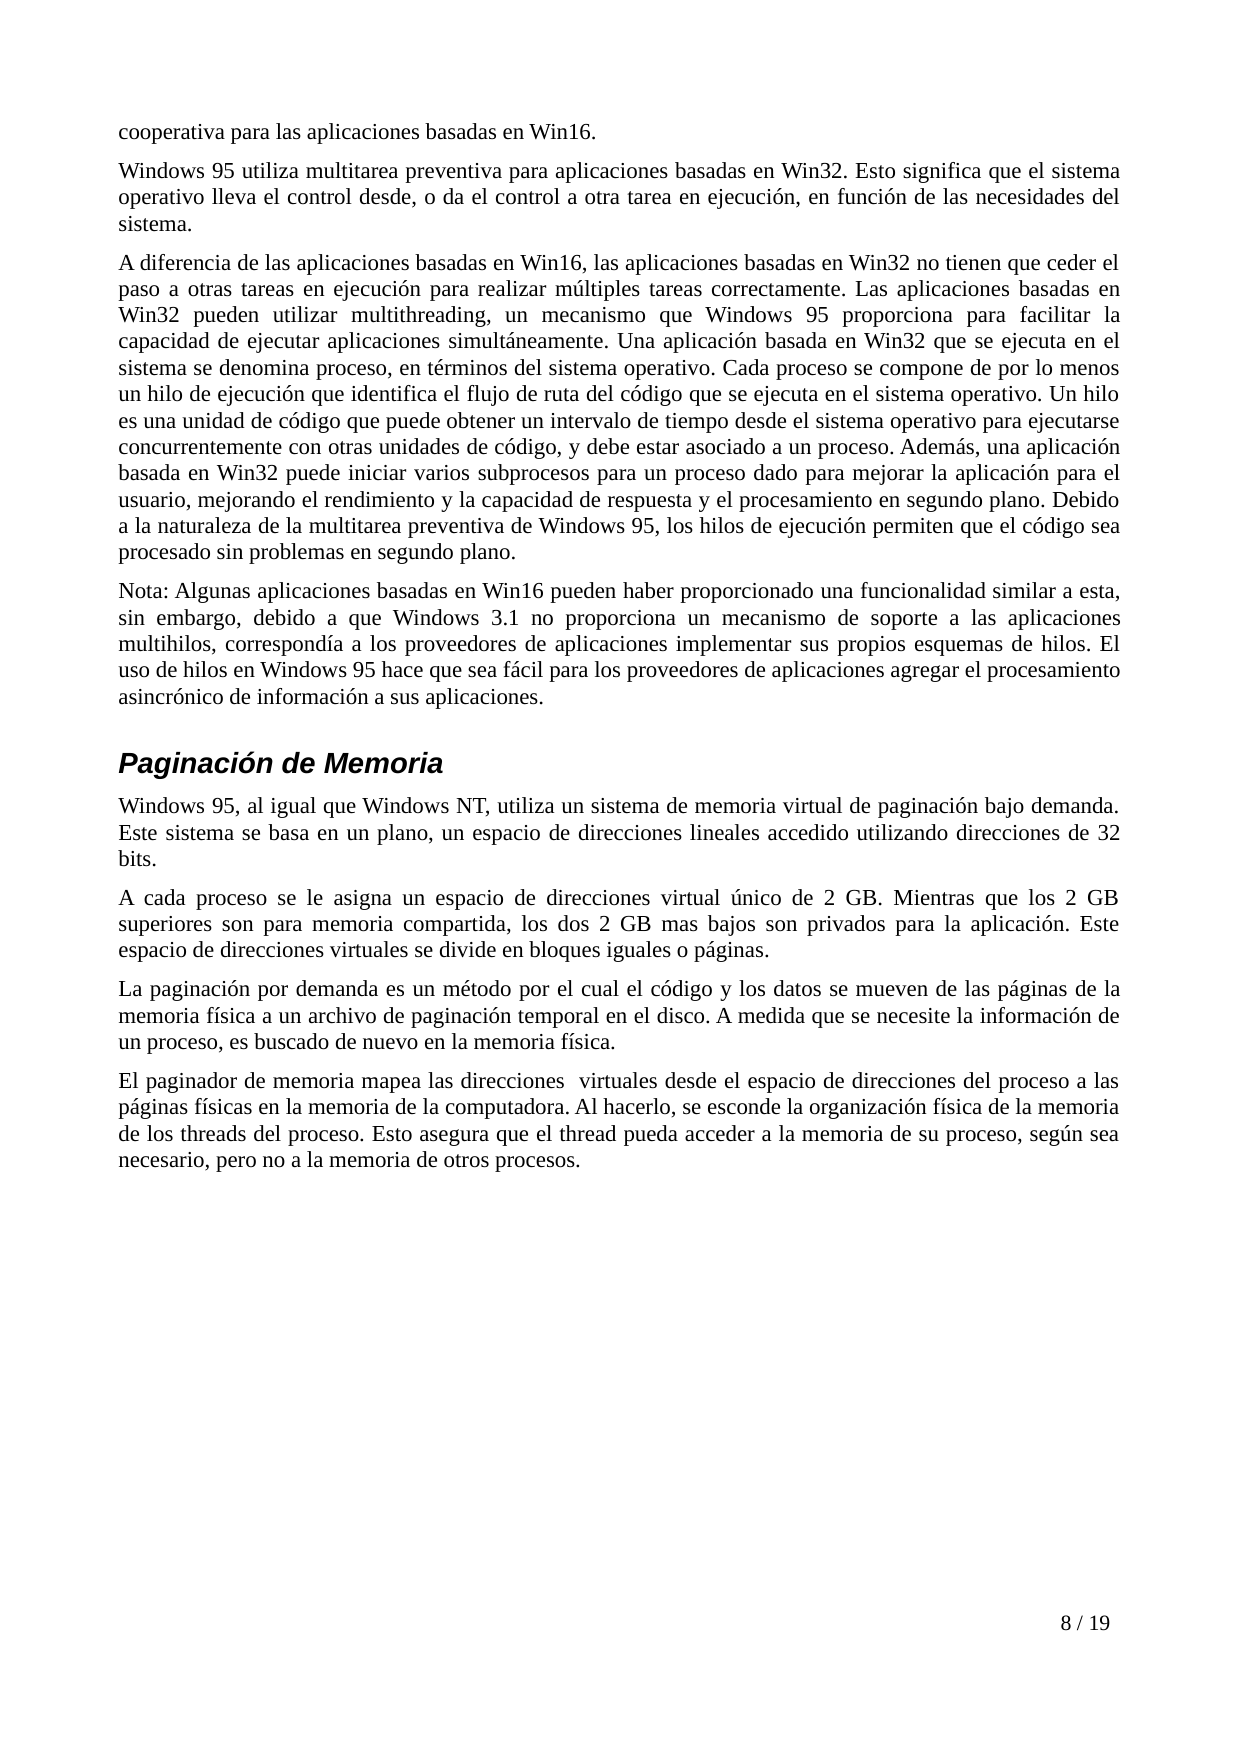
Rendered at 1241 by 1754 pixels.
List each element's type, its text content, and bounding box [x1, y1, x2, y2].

subtitle Paginación de Memoria [118, 746, 1122, 780]
text El paginador de memoria mapea las direcciones virtuales desde el espacio de direcciones del proceso a las páginas físicas en la memoria de la computadora. Al hacerlo, se esconde la organización física de la memoria de los threads del proceso. Esto asegura que el thread pueda acceder a la memoria de su proceso, según sea necesario, pero no a la memoria de otros procesos. [118, 1067, 1122, 1172]
text A diferencia de las aplicaciones basadas en Win16, las aplicaciones basadas en Win32 no tienen que ceder el paso a otras tareas en ejecución para realizar múltiples tareas correctamente. Las aplicaciones basadas en Win32 pueden utilizar multithreading, un mecanismo que Windows 95 proporciona para facilitar la capacidad de ejecutar aplicaciones simultáneamente. Una aplicación basada en Win32 que se ejecuta en el sistema se denomina proceso, en términos del sistema operativo. Cada proceso se compone de por lo menos un hilo de ejecución que identifica el flujo de ruta del código que se ejecuta en el sistema operativo. Un hilo es una unidad de código que puede obtener un intervalo de tiempo desde el sistema operativo para ejecutarse concurrentemente con otras unidades de código, y debe estar asociado a un proceso. Además, una aplicación basada en Win32 puede iniciar varios subprocesos para un proceso dado para mejorar la aplicación para el usuario, mejorando el rendimiento y la capacidad de respuesta y el procesamiento en segundo plano. Debido a la naturaleza de la multitarea preventiva de Windows 95, los hilos de ejecución permiten que el código sea procesado sin problemas en segundo plano. [118, 248, 1122, 565]
text Windows 95, al igual que Windows NT, utiliza un sistema de memoria virtual de paginación bajo demanda. Este sistema se basa en un plano, un espacio de direcciones lineales accedido utilizando direcciones de 32 bits. [118, 792, 1122, 871]
text A cada proceso se le asigna un espacio de direcciones virtual único de 2 GB. Mientras que los 2 GB superiores son para memoria compartida, los dos 2 GB mas bajos son privados para la aplicación. Este espacio de direcciones virtuales se divide en bloques iguales o páginas. [118, 884, 1122, 963]
text Windows 95 utiliza multitarea preventiva para aplicaciones basadas en Win32. Esto significa que el sistema operativo lleva el control desde, o da el control a otra tarea en ejecución, en función de las necesidades del sistema. [118, 157, 1122, 236]
text cooperativa para las aplicaciones basadas en Win16. [118, 118, 1122, 144]
text La paginación por demanda es un método por el cual el código y los datos se mueven de las páginas de la memoria física a un archivo de paginación temporal en el disco. A medida que se necesite la información de un proceso, es buscado de nuevo en la memoria física. [118, 975, 1122, 1054]
text Nota: Algunas aplicaciones basadas en Win16 pueden haber proporcionado una funcionalidad similar a esta, sin embargo, debido a que Windows 3.1 no proporciona un mecanismo de soporte a las aplicaciones multihilos, correspondía a los proveedores de aplicaciones implementar sus propios esquemas de hilos. El uso de hilos en Windows 95 hace que sea fácil para los proveedores de aplicaciones agregar el procesamiento asincrónico de información a sus aplicaciones. [118, 577, 1122, 709]
